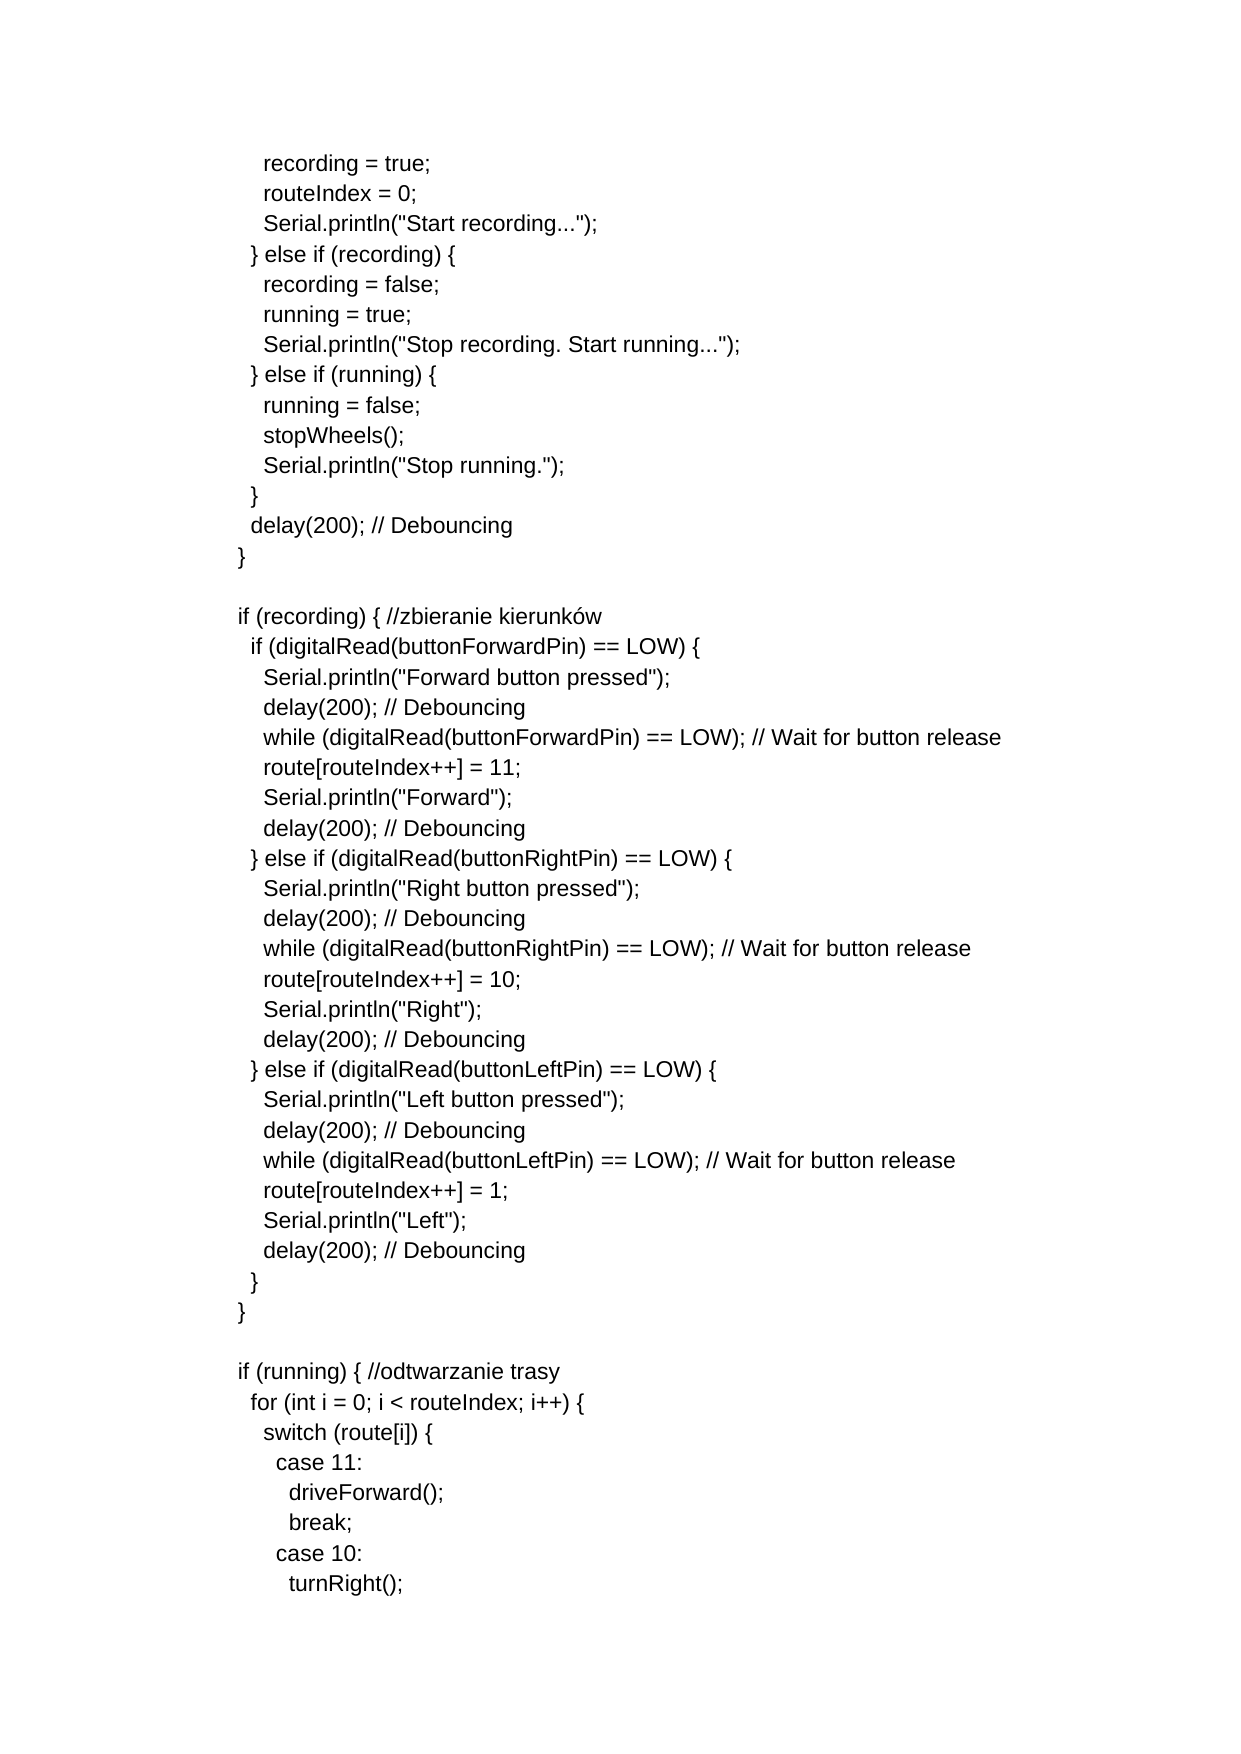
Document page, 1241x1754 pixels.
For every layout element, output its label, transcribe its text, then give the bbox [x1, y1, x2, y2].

text Serial.println("Right"); [225, 996, 1090, 1022]
text Serial.println("Forward"); [225, 784, 1090, 811]
text } [225, 1298, 1090, 1324]
text delay(200); // Debouncing [225, 905, 1090, 932]
text delay(200); // Debouncing [225, 1117, 1090, 1143]
text } [225, 543, 1090, 569]
text delay(200); // Debouncing [225, 512, 1090, 539]
text delay(200); // Debouncing [225, 814, 1090, 841]
text Serial.println("Start recording..."); [225, 210, 1090, 237]
text if (running) { //odtwarzanie trasy [225, 1358, 1090, 1385]
text case 10: [225, 1539, 1090, 1566]
text Serial.println("Right button pressed"); [225, 875, 1090, 901]
text Serial.println("Forward button pressed"); [225, 663, 1090, 690]
text Serial.println("Left"); [225, 1207, 1090, 1234]
text running = true; [225, 301, 1090, 327]
text } [225, 482, 1090, 509]
text driveForward(); [225, 1479, 1090, 1506]
text delay(200); // Debouncing [225, 1237, 1090, 1264]
text for (int i = 0; i < routeIndex; i++) { [225, 1388, 1090, 1415]
text } else if (recording) { [225, 241, 1090, 267]
text if (digitalRead(buttonForwardPin) == LOW) { [225, 633, 1090, 660]
text break; [225, 1509, 1090, 1536]
text while (digitalRead(buttonForwardPin) == LOW); // Wait for button release [225, 724, 1090, 750]
text recording = false; [225, 271, 1090, 297]
text case 11: [225, 1449, 1090, 1475]
text if (recording) { //zbieranie kierunków [225, 603, 1090, 629]
text Serial.println("Stop running."); [225, 452, 1090, 478]
text delay(200); // Debouncing [225, 694, 1090, 720]
text turnRight(); [225, 1570, 1090, 1596]
text } else if (running) { [225, 361, 1090, 388]
text while (digitalRead(buttonRightPin) == LOW); // Wait for button release [225, 935, 1090, 962]
text Serial.println("Stop recording. Start running..."); [225, 331, 1090, 358]
text } [225, 1268, 1090, 1294]
text route[routeIndex++] = 10; [225, 966, 1090, 992]
text stopWheels(); [225, 422, 1090, 448]
text route[routeIndex++] = 11; [225, 754, 1090, 781]
text } else if (digitalRead(buttonLeftPin) == LOW) { [225, 1056, 1090, 1083]
text while (digitalRead(buttonLeftPin) == LOW); // Wait for button release [225, 1147, 1090, 1173]
text Serial.println("Left button pressed"); [225, 1086, 1090, 1113]
text } else if (digitalRead(buttonRightPin) == LOW) { [225, 845, 1090, 871]
text recording = true; [225, 150, 1090, 176]
text running = false; [225, 392, 1090, 418]
text route[routeIndex++] = 1; [225, 1177, 1090, 1203]
text switch (route[i]) { [225, 1419, 1090, 1445]
text routeIndex = 0; [225, 180, 1090, 207]
text delay(200); // Debouncing [225, 1026, 1090, 1052]
